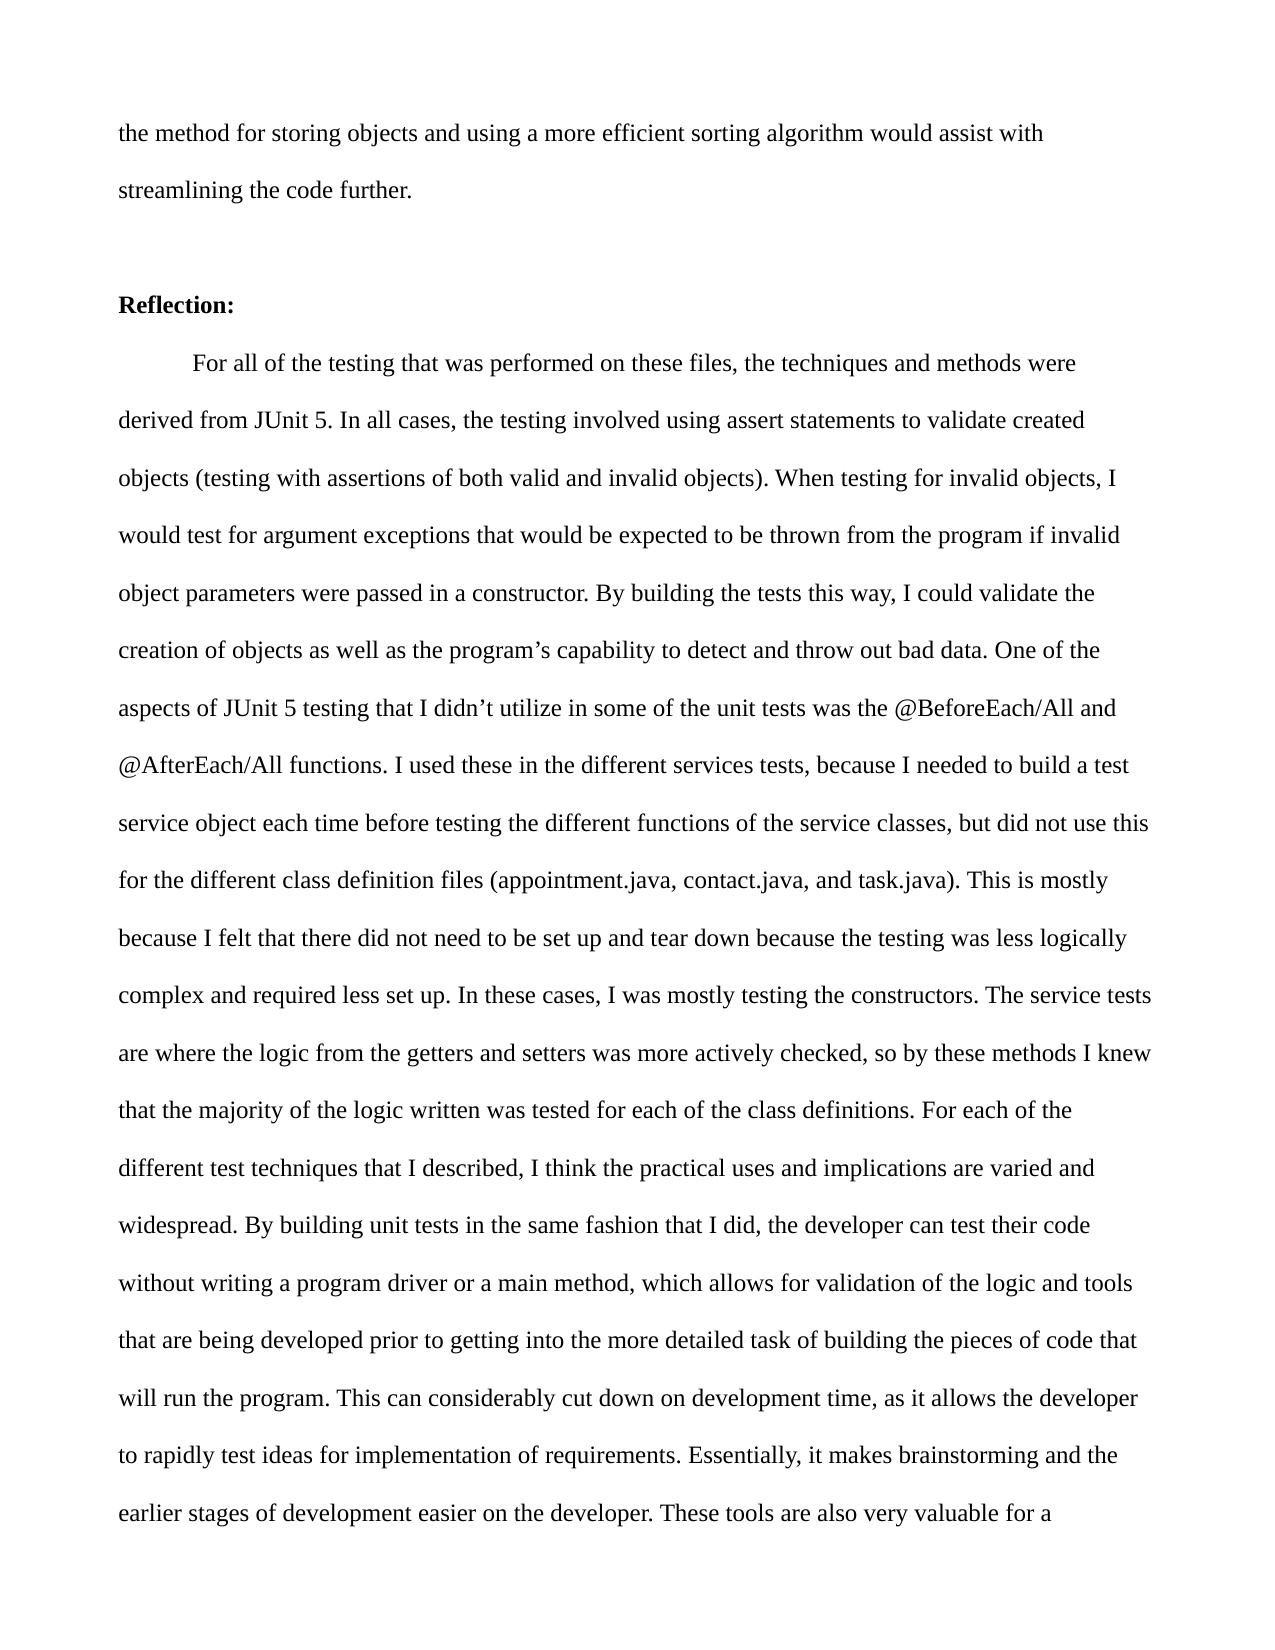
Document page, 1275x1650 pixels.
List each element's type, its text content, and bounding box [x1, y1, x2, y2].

text Reflection: [118, 291, 1157, 319]
text the method for storing objects and using a more efficient sorting algorithm would assist with streamlining the code further. [118, 118, 1157, 204]
text For all of the testing that was performed on these files, the techniques and methods were derived from JUnit 5. In all cases, the testing involved using assert statements to validate created objects (testing with assertions of both valid and invalid objects). When testing for invalid objects, I would test for argument exceptions that would be expected to be thrown from the program if invalid object parameters were passed in a constructor. By building the tests this way, I could validate the creation of objects as well as the program’s capability to detect and throw out bad data. One of the aspects of JUnit 5 testing that I didn’t utilize in some of the unit tests was the @BeforeEach/All and @AfterEach/All functions. I used these in the different services tests, because I needed to build a test service object each time before testing the different functions of the service classes, but did not use this for the different class definition files (appointment.java, contact.java, and task.java). This is mostly because I felt that there did not need to be set up and tear down because the testing was less logically complex and required less set up. In these cases, I was mostly testing the constructors. The service tests are where the logic from the getters and setters was more actively checked, so by these methods I knew that the majority of the logic written was tested for each of the class definitions. For each of the different test techniques that I described, I think the practical uses and implications are varied and widespread. By building unit tests in the same fashion that I did, the developer can test their code without writing a program driver or a main method, which allows for validation of the logic and tools that are being developed prior to getting into the more detailed task of building the pieces of code that will run the program. This can considerably cut down on development time, as it allows the developer to rapidly test ideas for implementation of requirements. Essentially, it makes brainstorming and the earlier stages of development easier on the developer. These tools are also very valuable for a [118, 348, 1157, 1527]
